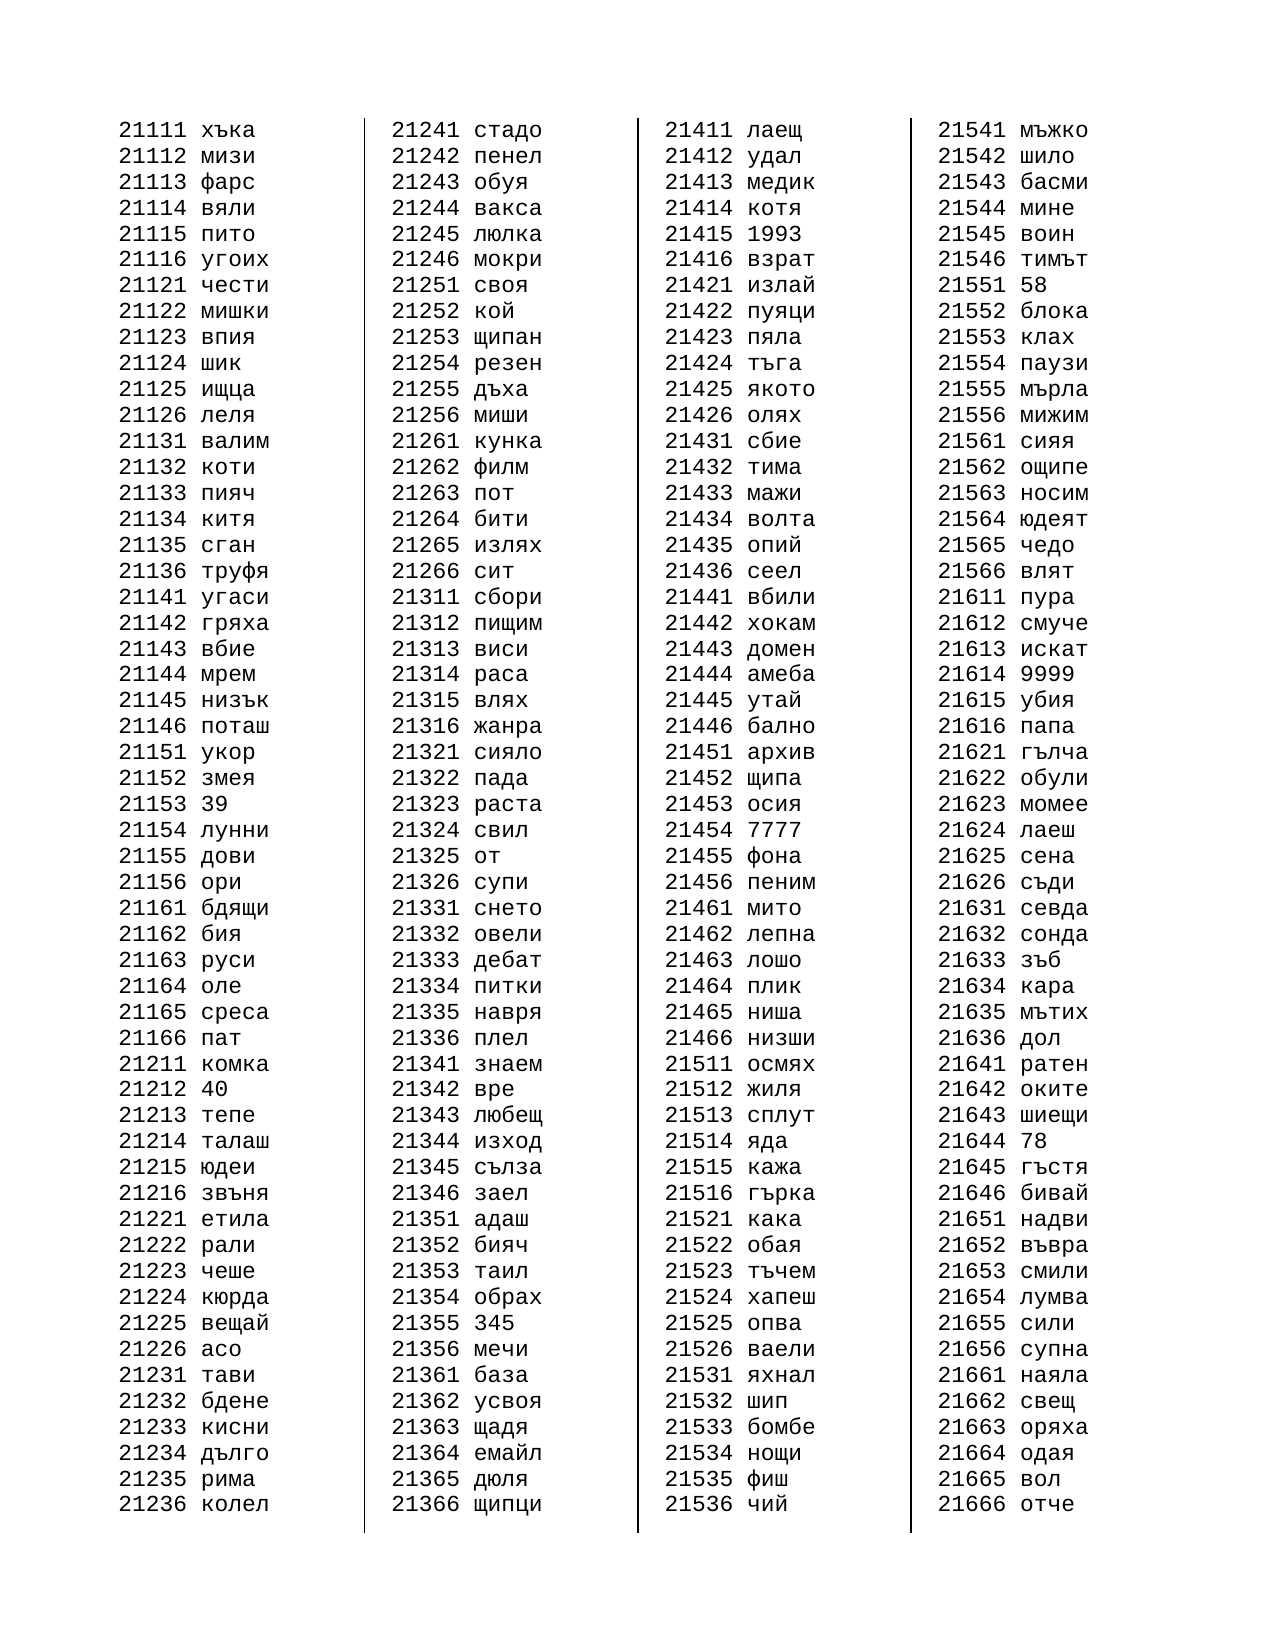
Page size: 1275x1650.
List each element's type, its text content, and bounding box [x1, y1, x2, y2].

text 21242 пенел [391, 144, 610, 170]
text 21643 шиещи [937, 1104, 1157, 1130]
text 21165 среса [118, 1000, 337, 1026]
text 21132 коти [118, 455, 337, 481]
text 21215 юдеи [118, 1156, 337, 1182]
text 21445 утай [664, 689, 883, 715]
text 21613 искат [937, 637, 1157, 663]
text 21433 мажи [664, 481, 883, 507]
text 21325 от [391, 844, 610, 870]
text 21645 гъстя [937, 1156, 1157, 1182]
text 21262 филм [391, 455, 610, 481]
text 21444 амеба [664, 663, 883, 689]
text 21232 бдене [118, 1389, 337, 1415]
text 21161 бдящи [118, 896, 337, 922]
text 21414 котя [664, 196, 883, 222]
text 21264 бити [391, 507, 610, 533]
text 21515 кажа [664, 1156, 883, 1182]
text 21336 плел [391, 1026, 610, 1052]
text 21261 кунка [391, 429, 610, 455]
text 21114 вяли [118, 196, 337, 222]
text 21362 усвоя [391, 1389, 610, 1415]
text 21413 медик [664, 170, 883, 196]
text 21255 дъха [391, 377, 610, 403]
text 21555 мърла [937, 377, 1157, 403]
text 21164 оле [118, 974, 337, 1000]
text 21513 сплут [664, 1104, 883, 1130]
text 21251 своя [391, 274, 610, 300]
text 21355 345 [391, 1311, 610, 1337]
text 21351 адаш [391, 1207, 610, 1233]
text 21314 раса [391, 663, 610, 689]
text 21611 пура [937, 585, 1157, 611]
text 21225 вещай [118, 1311, 337, 1337]
text 21245 люлка [391, 222, 610, 248]
text 21565 чедо [937, 533, 1157, 559]
text 21323 раста [391, 792, 610, 818]
text 21345 сълза [391, 1156, 610, 1182]
text 21623 момее [937, 792, 1157, 818]
text 21664 одая [937, 1441, 1157, 1467]
text 21321 сияло [391, 741, 610, 767]
text 21446 бално [664, 715, 883, 741]
text 21666 отче [937, 1493, 1157, 1519]
text 21331 снето [391, 896, 610, 922]
text 21361 база [391, 1363, 610, 1389]
text 21322 пада [391, 767, 610, 792]
text 21563 носим [937, 481, 1157, 507]
text 21162 бия [118, 922, 337, 948]
text 21461 мито [664, 896, 883, 922]
text 21124 шик [118, 352, 337, 377]
text 21542 шило [937, 144, 1157, 170]
text 21332 овели [391, 922, 610, 948]
text 21462 лепна [664, 922, 883, 948]
text 21543 басми [937, 170, 1157, 196]
text 21334 питки [391, 974, 610, 1000]
text 21221 етила [118, 1207, 337, 1233]
text 21612 смуче [937, 611, 1157, 637]
text 21452 щипа [664, 767, 883, 792]
text 21554 паузи [937, 352, 1157, 377]
text 21463 лошо [664, 948, 883, 974]
text 21315 влях [391, 689, 610, 715]
text 21616 папа [937, 715, 1157, 741]
text 21634 кара [937, 974, 1157, 1000]
text 21216 звъня [118, 1182, 337, 1207]
text 21562 ощипе [937, 455, 1157, 481]
text 21342 вре [391, 1078, 610, 1104]
text 21655 сили [937, 1311, 1157, 1337]
text 21624 лаеш [937, 818, 1157, 844]
text 21243 обуя [391, 170, 610, 196]
text 21326 супи [391, 870, 610, 896]
text 21112 мизи [118, 144, 337, 170]
text 21335 навря [391, 1000, 610, 1026]
text 21131 валим [118, 429, 337, 455]
text 21236 колел [118, 1493, 337, 1519]
text 21333 дебат [391, 948, 610, 974]
text 21443 домен [664, 637, 883, 663]
text 21153 39 [118, 792, 337, 818]
text 21343 любещ [391, 1104, 610, 1130]
text 21552 блока [937, 300, 1157, 326]
text 21212 40 [118, 1078, 337, 1104]
text 21156 ори [118, 870, 337, 896]
text 21653 смили [937, 1259, 1157, 1285]
text 21615 убия [937, 689, 1157, 715]
text 21111 хъка [118, 118, 337, 144]
text 21453 осия [664, 792, 883, 818]
text 21662 свещ [937, 1389, 1157, 1415]
text 21256 миши [391, 403, 610, 429]
text 21654 лумва [937, 1285, 1157, 1311]
text 21456 пеним [664, 870, 883, 896]
text 21346 заел [391, 1182, 610, 1207]
text 21352 бияч [391, 1233, 610, 1259]
text 21535 фиш [664, 1467, 883, 1493]
text 21523 тъчем [664, 1259, 883, 1285]
text 21566 влят [937, 559, 1157, 585]
text 21365 дюля [391, 1467, 610, 1493]
text 21266 сит [391, 559, 610, 585]
text 21213 тепе [118, 1104, 337, 1130]
text 21544 мине [937, 196, 1157, 222]
text 21354 обрах [391, 1285, 610, 1311]
text 21635 мътих [937, 1000, 1157, 1026]
text 21125 ищца [118, 377, 337, 403]
text 21622 обули [937, 767, 1157, 792]
text 21436 сеел [664, 559, 883, 585]
text 21136 труфя [118, 559, 337, 585]
text 21254 резен [391, 352, 610, 377]
text 21145 низък [118, 689, 337, 715]
text 21366 щипци [391, 1493, 610, 1519]
text 21421 излай [664, 274, 883, 300]
text 21154 лунни [118, 818, 337, 844]
text 21415 1993 [664, 222, 883, 248]
text 21425 якото [664, 377, 883, 403]
text 21426 олях [664, 403, 883, 429]
text 21665 вол [937, 1467, 1157, 1493]
text 21265 излях [391, 533, 610, 559]
text 21651 надви [937, 1207, 1157, 1233]
text 21511 осмях [664, 1052, 883, 1078]
text 21244 вакса [391, 196, 610, 222]
text 21416 взрат [664, 248, 883, 274]
text 21632 сонда [937, 922, 1157, 948]
text 21524 хапеш [664, 1285, 883, 1311]
text 21434 волта [664, 507, 883, 533]
text 21311 сбори [391, 585, 610, 611]
text 21423 пяла [664, 326, 883, 352]
text 21121 чести [118, 274, 337, 300]
text 21551 58 [937, 274, 1157, 300]
text 21533 бомбе [664, 1415, 883, 1441]
text 21226 асо [118, 1337, 337, 1363]
text 21442 хокам [664, 611, 883, 637]
text 21364 емайл [391, 1441, 610, 1467]
text 21534 нощи [664, 1441, 883, 1467]
text 21464 плик [664, 974, 883, 1000]
text 21564 юдеят [937, 507, 1157, 533]
text 21341 знаем [391, 1052, 610, 1078]
text 21235 рима [118, 1467, 337, 1493]
text 21152 змея [118, 767, 337, 792]
text 21123 впия [118, 326, 337, 352]
text 21621 гълча [937, 741, 1157, 767]
text 21344 изход [391, 1130, 610, 1156]
text 21614 9999 [937, 663, 1157, 689]
text 21441 вбили [664, 585, 883, 611]
text 21163 руси [118, 948, 337, 974]
text 21143 вбие [118, 637, 337, 663]
text 21411 лаещ [664, 118, 883, 144]
text 21233 кисни [118, 1415, 337, 1441]
text 21455 фона [664, 844, 883, 870]
text 21432 тима [664, 455, 883, 481]
text 21363 щадя [391, 1415, 610, 1441]
text 21642 оките [937, 1078, 1157, 1104]
text 21234 дълго [118, 1441, 337, 1467]
text 21133 пияч [118, 481, 337, 507]
text 21514 яда [664, 1130, 883, 1156]
text 21146 поташ [118, 715, 337, 741]
text 21631 севда [937, 896, 1157, 922]
text 21435 опий [664, 533, 883, 559]
text 21454 7777 [664, 818, 883, 844]
text 21663 оряха [937, 1415, 1157, 1441]
text 21641 ратен [937, 1052, 1157, 1078]
text 21625 сена [937, 844, 1157, 870]
text 21223 чеше [118, 1259, 337, 1285]
text 21636 дол [937, 1026, 1157, 1052]
text 21525 опва [664, 1311, 883, 1337]
text 21465 ниша [664, 1000, 883, 1026]
text 21522 обая [664, 1233, 883, 1259]
text 21214 талаш [118, 1130, 337, 1156]
text 21431 сбие [664, 429, 883, 455]
text 21155 дови [118, 844, 337, 870]
text 21211 комка [118, 1052, 337, 1078]
text 21224 кюрда [118, 1285, 337, 1311]
text 21252 кой [391, 300, 610, 326]
text 21151 укор [118, 741, 337, 767]
text 21532 шип [664, 1389, 883, 1415]
text 21451 архив [664, 741, 883, 767]
text 21466 низши [664, 1026, 883, 1052]
text 21412 удал [664, 144, 883, 170]
text 21646 бивай [937, 1182, 1157, 1207]
text 21115 пито [118, 222, 337, 248]
text 21312 пищим [391, 611, 610, 637]
text 21553 клах [937, 326, 1157, 352]
text 21661 наяла [937, 1363, 1157, 1389]
text 21545 воин [937, 222, 1157, 248]
text 21526 ваели [664, 1337, 883, 1363]
text 21246 мокри [391, 248, 610, 274]
text 21313 виси [391, 637, 610, 663]
text 21222 рали [118, 1233, 337, 1259]
text 21353 таил [391, 1259, 610, 1285]
text 21116 угоих [118, 248, 337, 274]
text 21141 угаси [118, 585, 337, 611]
text 21536 чий [664, 1493, 883, 1519]
text 21556 мижим [937, 403, 1157, 429]
text 21541 мъжко [937, 118, 1157, 144]
text 21516 гърка [664, 1182, 883, 1207]
text 21633 зъб [937, 948, 1157, 974]
text 21626 съди [937, 870, 1157, 896]
text 21531 яхнал [664, 1363, 883, 1389]
text 21356 мечи [391, 1337, 610, 1363]
text 21135 сган [118, 533, 337, 559]
text 21122 мишки [118, 300, 337, 326]
text 21422 пуяци [664, 300, 883, 326]
text 21134 китя [118, 507, 337, 533]
text 21512 жиля [664, 1078, 883, 1104]
text 21113 фарс [118, 170, 337, 196]
text 21126 леля [118, 403, 337, 429]
text 21231 тави [118, 1363, 337, 1389]
text 21652 въвра [937, 1233, 1157, 1259]
text 21166 пат [118, 1026, 337, 1052]
text 21241 стадо [391, 118, 610, 144]
text 21144 мрем [118, 663, 337, 689]
text 21656 супна [937, 1337, 1157, 1363]
text 21644 78 [937, 1130, 1157, 1156]
text 21521 кака [664, 1207, 883, 1233]
text 21253 щипан [391, 326, 610, 352]
text 21316 жанра [391, 715, 610, 741]
text 21424 тъга [664, 352, 883, 377]
text 21546 тимът [937, 248, 1157, 274]
text 21263 пот [391, 481, 610, 507]
text 21324 свил [391, 818, 610, 844]
text 21142 гряха [118, 611, 337, 637]
text 21561 сияя [937, 429, 1157, 455]
